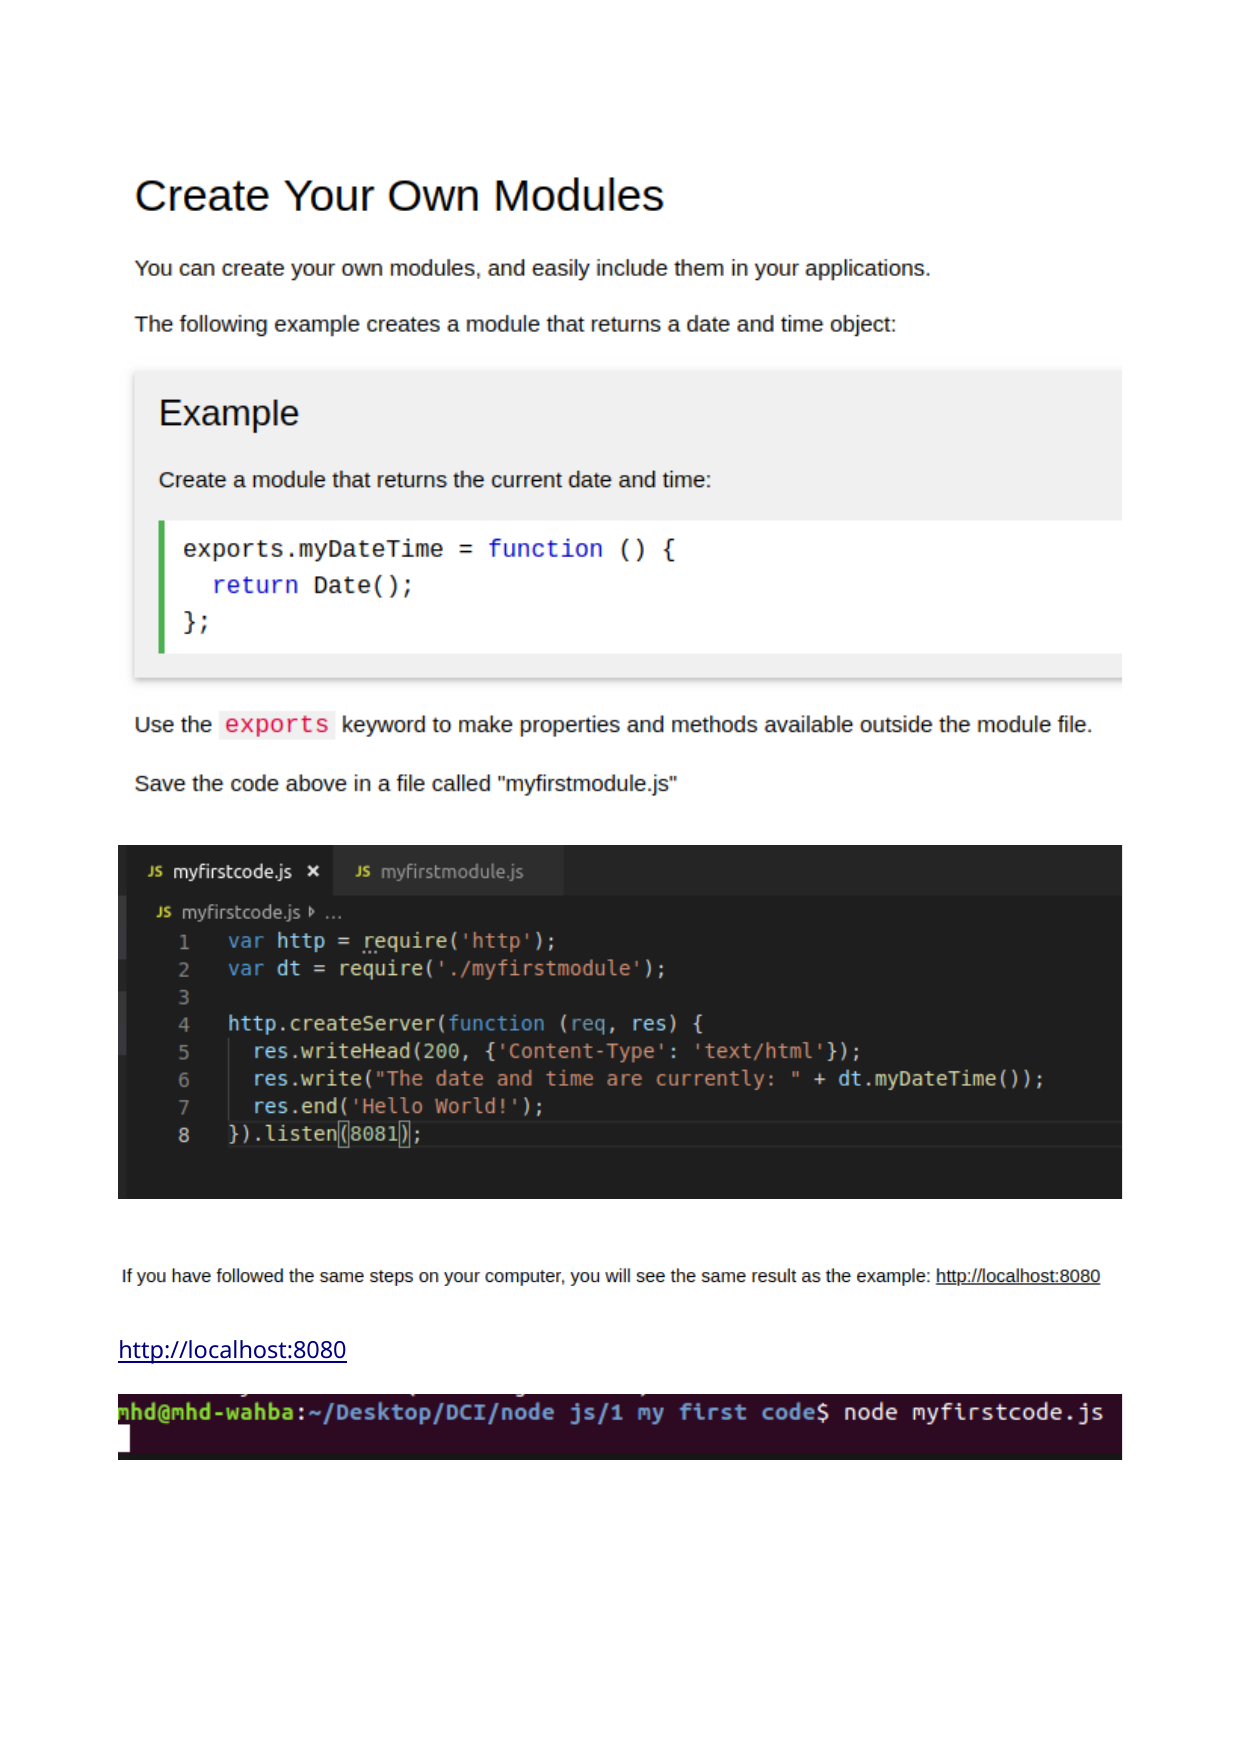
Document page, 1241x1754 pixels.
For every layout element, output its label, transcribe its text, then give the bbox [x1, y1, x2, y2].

picture [118, 146, 1123, 817]
text http://localhost:8080 [118, 1334, 1122, 1366]
picture [118, 1394, 1123, 1460]
picture [118, 845, 1123, 1199]
picture [118, 1256, 1123, 1306]
